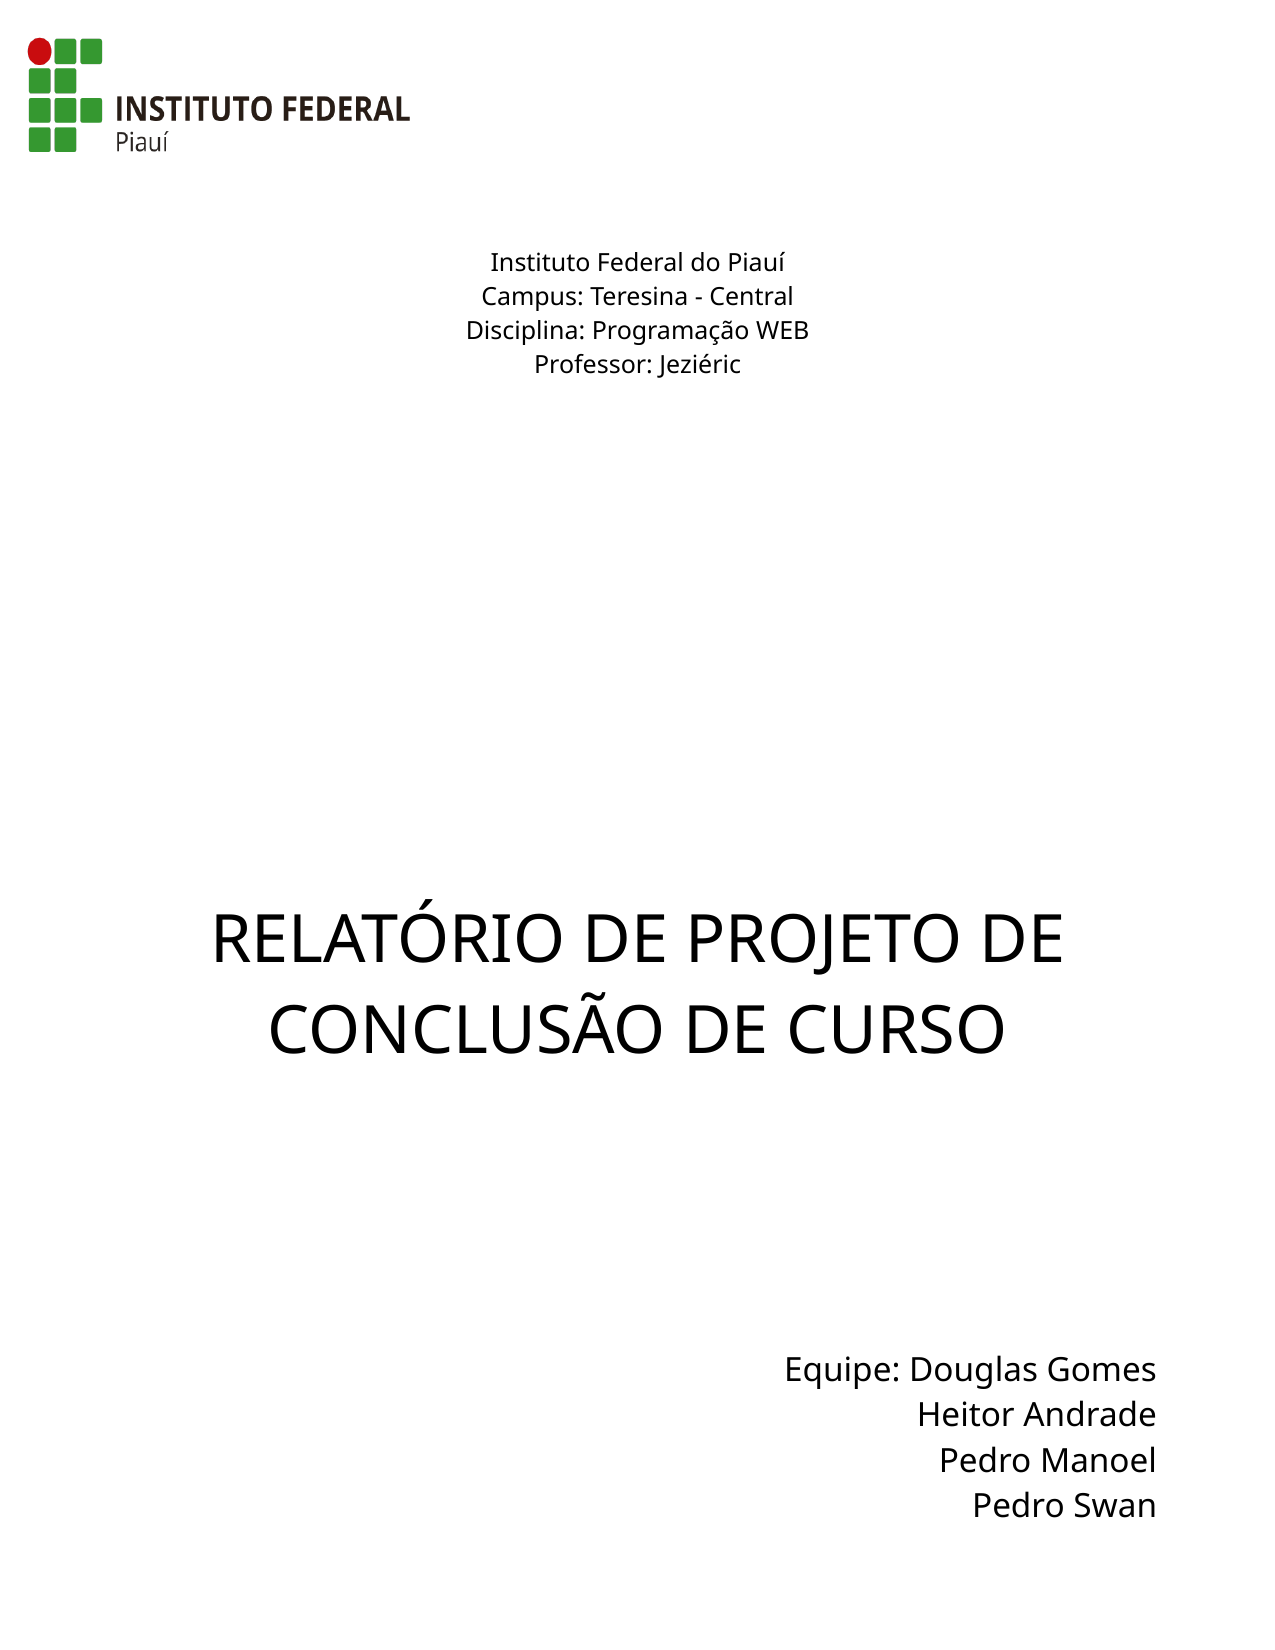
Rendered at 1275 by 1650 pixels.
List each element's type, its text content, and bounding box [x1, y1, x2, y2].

text Disciplina: Programação WEB [118, 313, 1157, 347]
text Heitor Andrade [118, 1391, 1157, 1437]
text Pedro Manoel Pedro Swan [118, 1437, 1157, 1527]
text Equipe: Douglas Gomes [118, 1346, 1157, 1391]
text Campus: Teresina - Central [118, 278, 1157, 313]
picture [0, 0, 443, 186]
text Instituto Federal do Piauí [118, 244, 1157, 278]
text RELATÓRIO DE PROJETO DE CONCLUSÃO DE CURSO [118, 892, 1157, 1073]
text Professor: Jeziéric [118, 347, 1157, 381]
